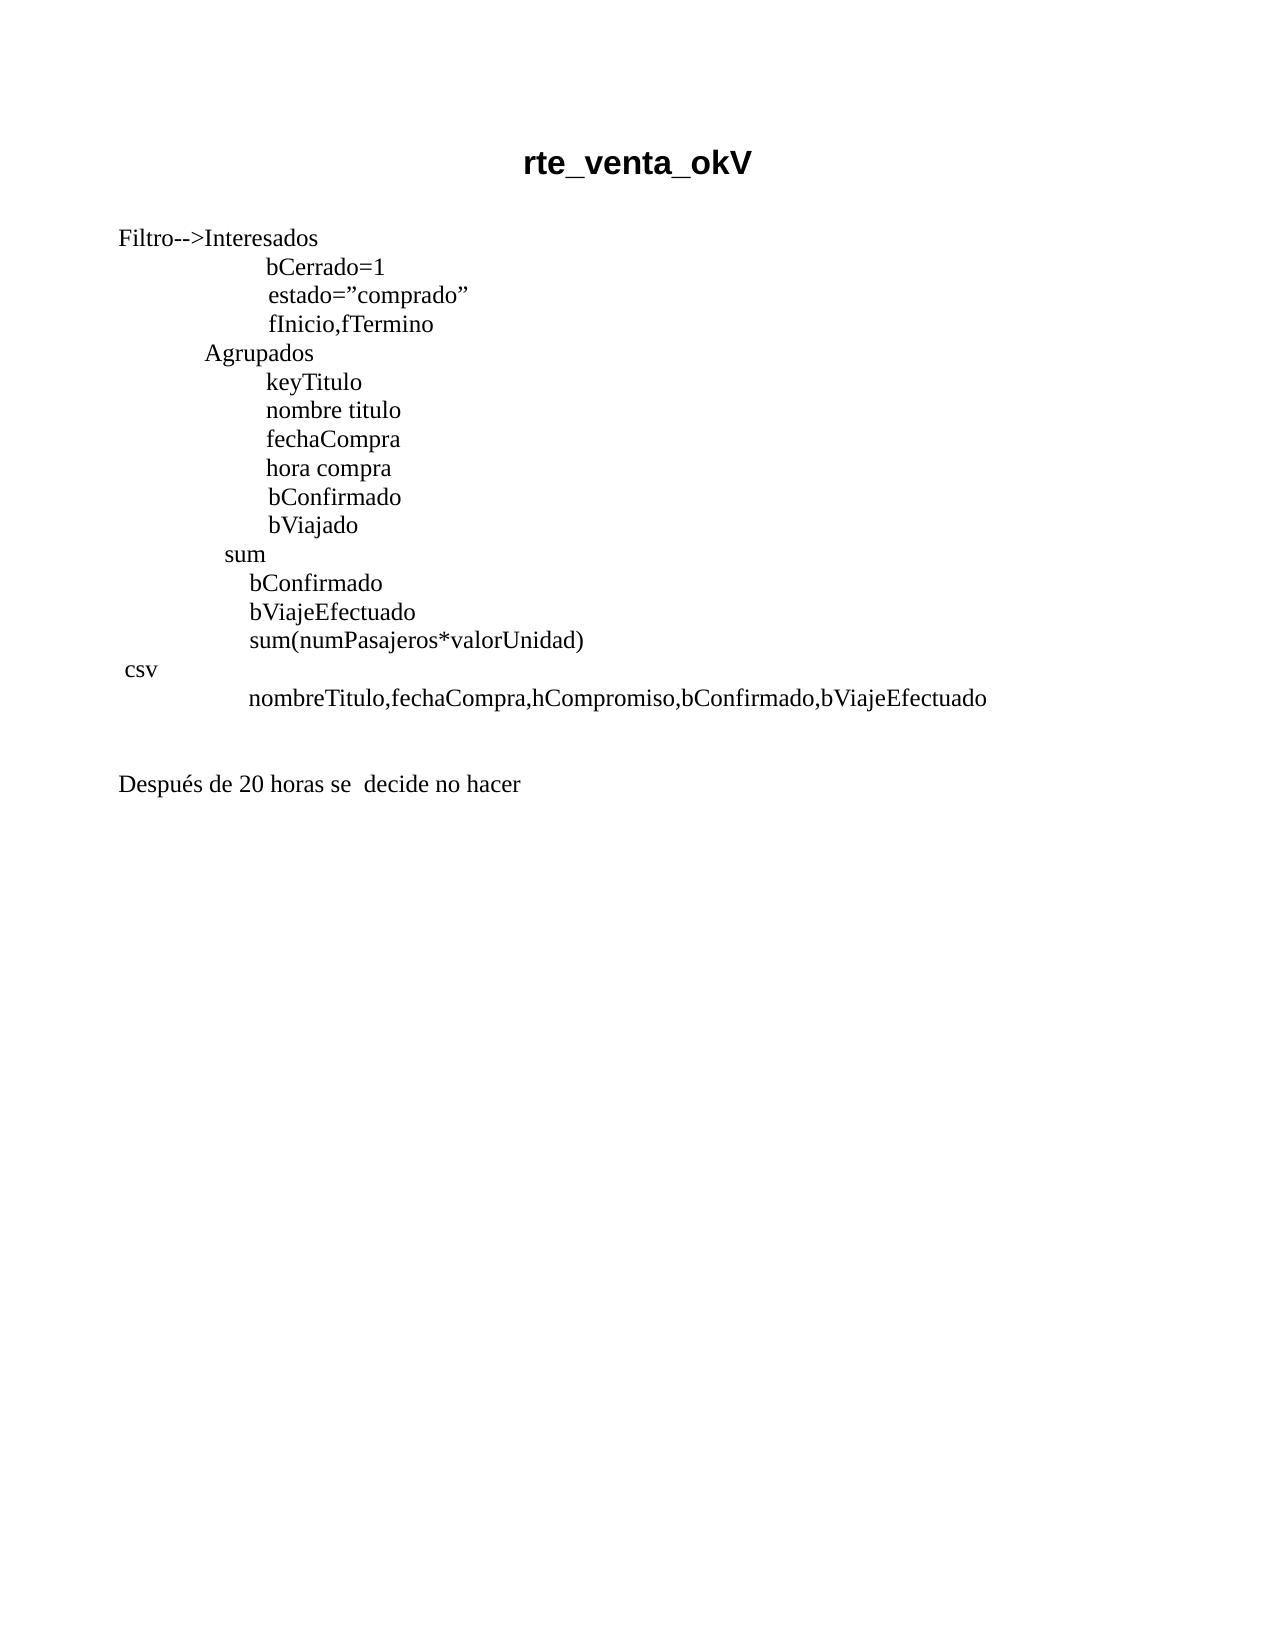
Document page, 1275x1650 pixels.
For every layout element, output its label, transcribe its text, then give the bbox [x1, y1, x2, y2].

text bViajado [118, 511, 1157, 539]
text Después de 20 horas se decide no hacer [118, 769, 1157, 798]
text nombreTitulo,fechaCompra,hCompromiso,bConfirmado,bViajeEfectuado [118, 683, 1157, 712]
text bConfirmado [118, 568, 1157, 597]
text bViajeEfectuado [118, 597, 1157, 626]
text bCerrado=1 [118, 252, 1157, 281]
text estado=”comprado” [118, 281, 1157, 309]
text sum(numPasajeros*valorUnidad) [118, 626, 1157, 654]
text fInicio,fTermino [118, 309, 1157, 338]
text keyTitulo [118, 367, 1157, 396]
text nombre titulo [118, 396, 1157, 424]
text Agrupados [118, 338, 1157, 367]
text sum [118, 539, 1157, 568]
text fechaCompra [118, 424, 1157, 453]
text bConfirmado [118, 482, 1157, 511]
text csv [118, 654, 1157, 683]
text hora compra [118, 453, 1157, 482]
subtitle rte_venta_okV [118, 143, 1157, 182]
text Filtro-->Interesados [118, 223, 1157, 252]
